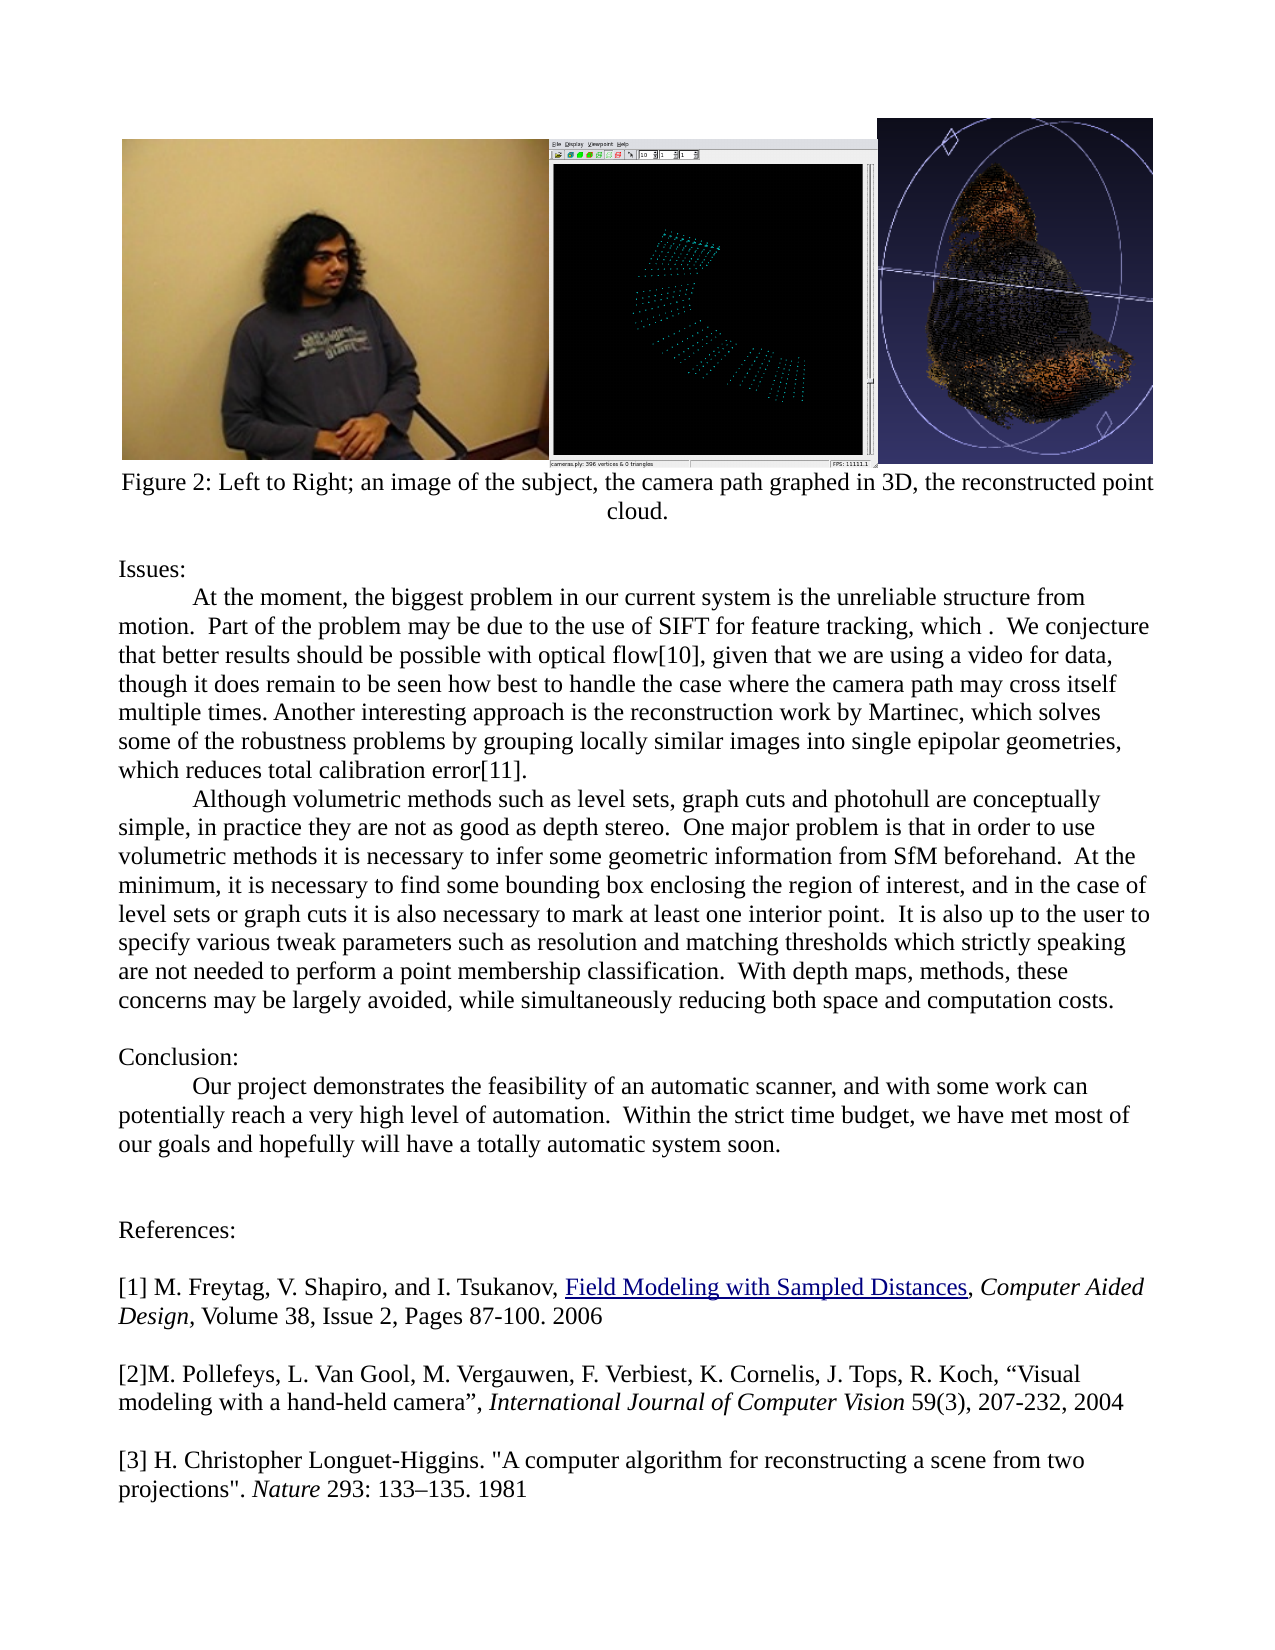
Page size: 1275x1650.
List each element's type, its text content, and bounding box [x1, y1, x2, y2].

text Conclusion: [118, 1042, 1157, 1071]
text [2]M. Pollefeys, L. Van Gool, M. Vergauwen, F. Verbiest, K. Cornelis, J. Tops, R. Koch, “Visual modeling with a hand-held camera”, International Journal of Computer Vision 59(3), 207-232, 2004 [118, 1359, 1157, 1416]
text Although volumetric methods such as level sets, graph cuts and photohull are conceptually simple, in practice they are not as good as depth stereo. One major problem is that in order to use volumetric methods it is necessary to infer some geometric information from SfM beforehand. At the minimum, it is necessary to find some bounding box enclosing the region of interest, and in the case of level sets or graph cuts it is also necessary to mark at least one interior point. It is also up to the user to specify various tweak parameters such as resolution and matching thresholds which strictly speaking are not needed to perform a point membership classification. With depth maps, methods, these concerns may be largely avoided, while simultaneously reducing both space and computation costs. [118, 784, 1157, 1014]
picture [122, 118, 1153, 468]
text [1] M. Freytag, V. Shapiro, and I. Tsukanov, Field Modeling with Sampled Distances, Computer Aided Design, Volume 38, Issue 2, Pages 87-100. 2006 [118, 1272, 1157, 1330]
text Issues: [118, 554, 1157, 582]
text Figure 2: Left to Right; an image of the subject, the camera path graphed in 3D, the reconstructed point cloud. [118, 467, 1157, 525]
text At the moment, the biggest problem in our current system is the unreliable structure from motion. Part of the problem may be due to the use of SIFT for feature tracking, which . We conjecture that better results should be possible with optical flow[10], given that we are using a video for data, though it does remain to be seen how best to handle the case where the camera path may cross itself multiple times. Another interesting approach is the reconstruction work by Martinec, which solves some of the robustness problems by grouping locally similar images into single epipolar geometries, which reduces total calibration error[11]. [118, 582, 1157, 784]
text Our project demonstrates the feasibility of an automatic scanner, and with some work can potentially reach a very high level of automation. Within the strict time budget, we have met most of our goals and hopefully will have a totally automatic system soon. [118, 1071, 1157, 1157]
text [3] H. Christopher Longuet-Higgins. "A computer algorithm for reconstructing a scene from two projections". Nature 293: 133–135. 1981 [118, 1445, 1157, 1502]
text References: [118, 1215, 1157, 1244]
